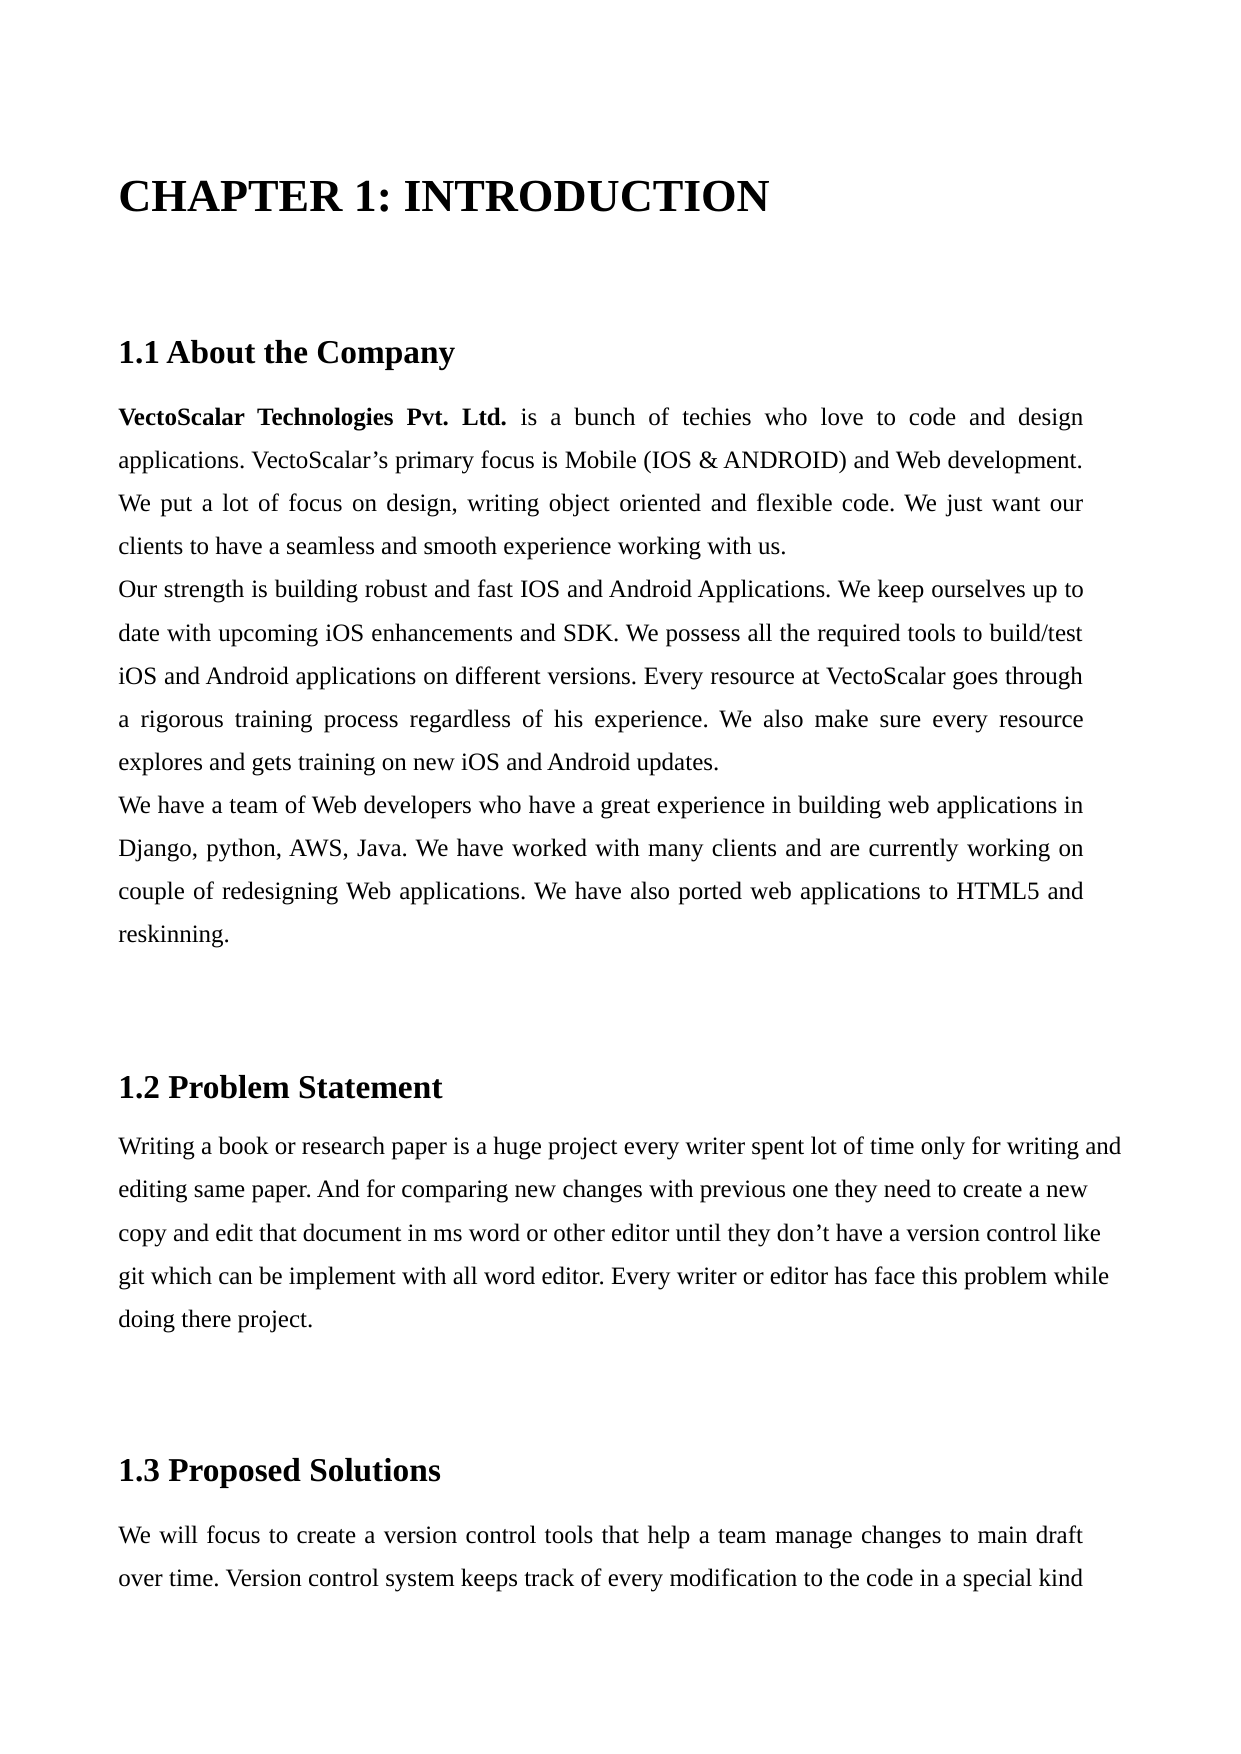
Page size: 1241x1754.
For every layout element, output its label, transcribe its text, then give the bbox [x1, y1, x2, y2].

subtitle 1.1 About the Company [118, 332, 1122, 370]
subtitle 1.3 Proposed Solutions [118, 1450, 1122, 1488]
text We will focus to create a version control tools that help a team manage changes to main draft over time. Version control system keeps track of every modification to the code in a special kind [118, 1520, 1084, 1592]
text Our strength is building robust and fast IOS and Android Applications. We keep ourselves up to date with upcoming iOS enhancements and SDK. We possess all the required tools to build/test iOS and Android applications on different versions. Every resource at VectoScalar goes through a rigorous training process regardless of his experience. We also make sure every resource explores and gets training on new iOS and Android updates. [118, 574, 1084, 776]
text VectoScalar Technologies Pvt. Ltd. is a bunch of techies who love to code and design applications. VectoScalar’s primary focus is Mobile (IOS & ANDROID) and Web development. We put a lot of focus on design, writing object oriented and flexible code. We just want our clients to have a seamless and smooth experience working with us. [118, 402, 1084, 560]
subtitle CHAPTER 1: INTRODUCTION [118, 168, 1122, 221]
text 1.2 Problem Statement [118, 1068, 1084, 1106]
text Writing a book or research paper is a huge project every writer spent lot of time only for writing and editing same paper. And for comparing new changes with previous one they need to create a new copy and edit that document in ms word or other editor until they don’t have a version control like git which can be implement with all word editor. Every writer or editor has face this problem while doing there project. [118, 1131, 1122, 1333]
text We have a team of Web developers who have a great experience in building web applications in Django, python, AWS, Java. We have worked with many clients and are currently working on couple of redesigning Web applications. We have also ported web applications to HTML5 and reskinning. [118, 790, 1084, 948]
